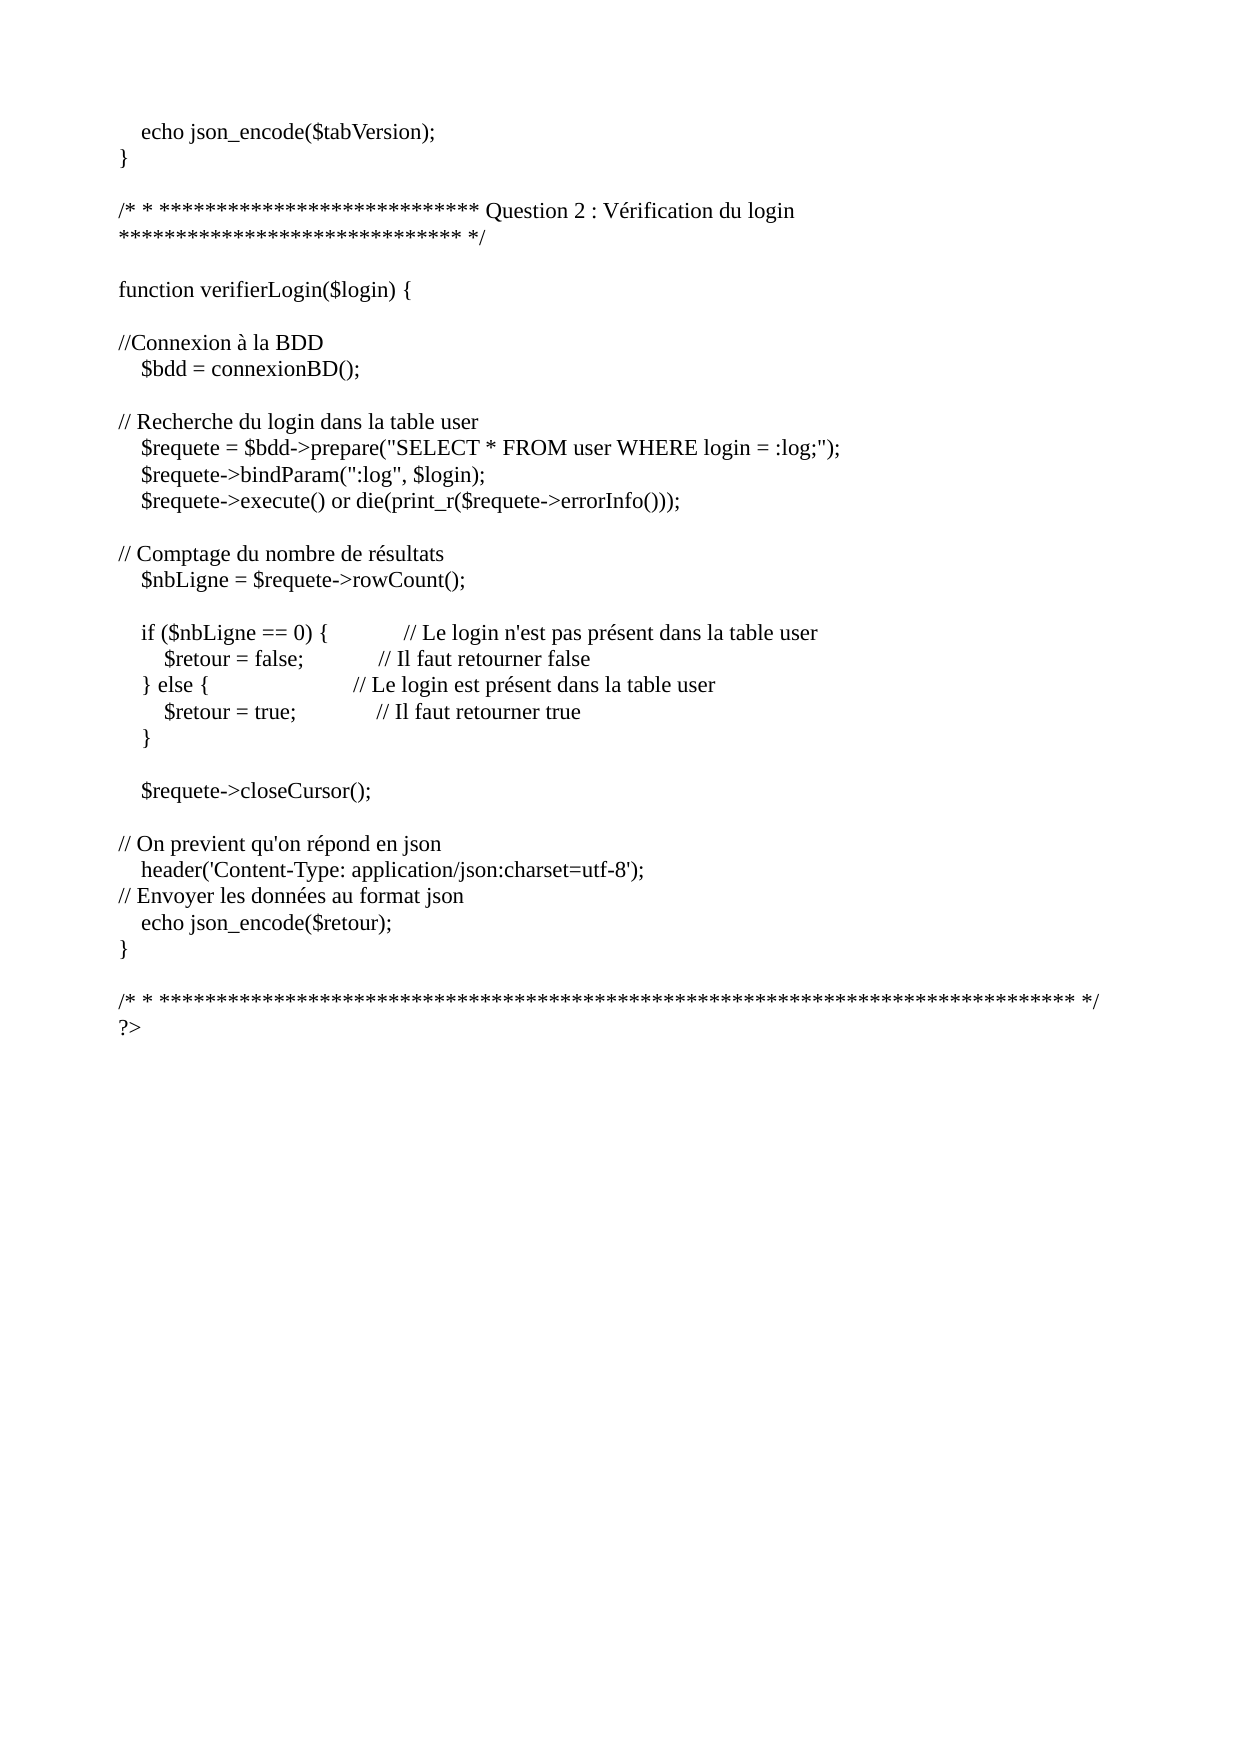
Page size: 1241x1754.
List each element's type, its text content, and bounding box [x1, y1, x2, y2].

text //Connexion à la BDD [118, 329, 1122, 355]
text $requete->bindParam(":log", $login); [118, 461, 1122, 487]
text echo json_encode($retour); [118, 909, 1122, 935]
text header('Content-Type: application/json:charset=utf-8'); [118, 856, 1122, 882]
text $retour = true; // Il faut retourner true [118, 698, 1122, 724]
text } [118, 935, 1122, 961]
text /* * ******************************************************************************** */ [118, 988, 1122, 1014]
text } else { // Le login est présent dans la table user [118, 672, 1122, 698]
text $nbLigne = $requete->rowCount(); [118, 566, 1122, 592]
text // Comptage du nombre de résultats [118, 540, 1122, 566]
text echo json_encode($tabVersion); [118, 118, 1122, 144]
text /* * **************************** Question 2 : Vérification du login ****************************** */ [118, 197, 1122, 250]
text ?> [118, 1014, 1122, 1041]
text $requete->closeCursor(); [118, 777, 1122, 803]
text function verifierLogin($login) { [118, 276, 1122, 303]
text } [118, 724, 1122, 751]
text $retour = false; // Il faut retourner false [118, 645, 1122, 672]
text // On previent qu'on répond en json [118, 830, 1122, 856]
text } [118, 144, 1122, 171]
text $bdd = connexionBD(); [118, 355, 1122, 382]
text // Recherche du login dans la table user [118, 408, 1122, 434]
text $requete->execute() or die(print_r($requete->errorInfo())); [118, 487, 1122, 513]
text // Envoyer les données au format json [118, 882, 1122, 909]
text $requete = $bdd->prepare("SELECT * FROM user WHERE login = :log;"); [118, 434, 1122, 461]
text if ($nbLigne == 0) { // Le login n'est pas présent dans la table user [118, 619, 1122, 645]
